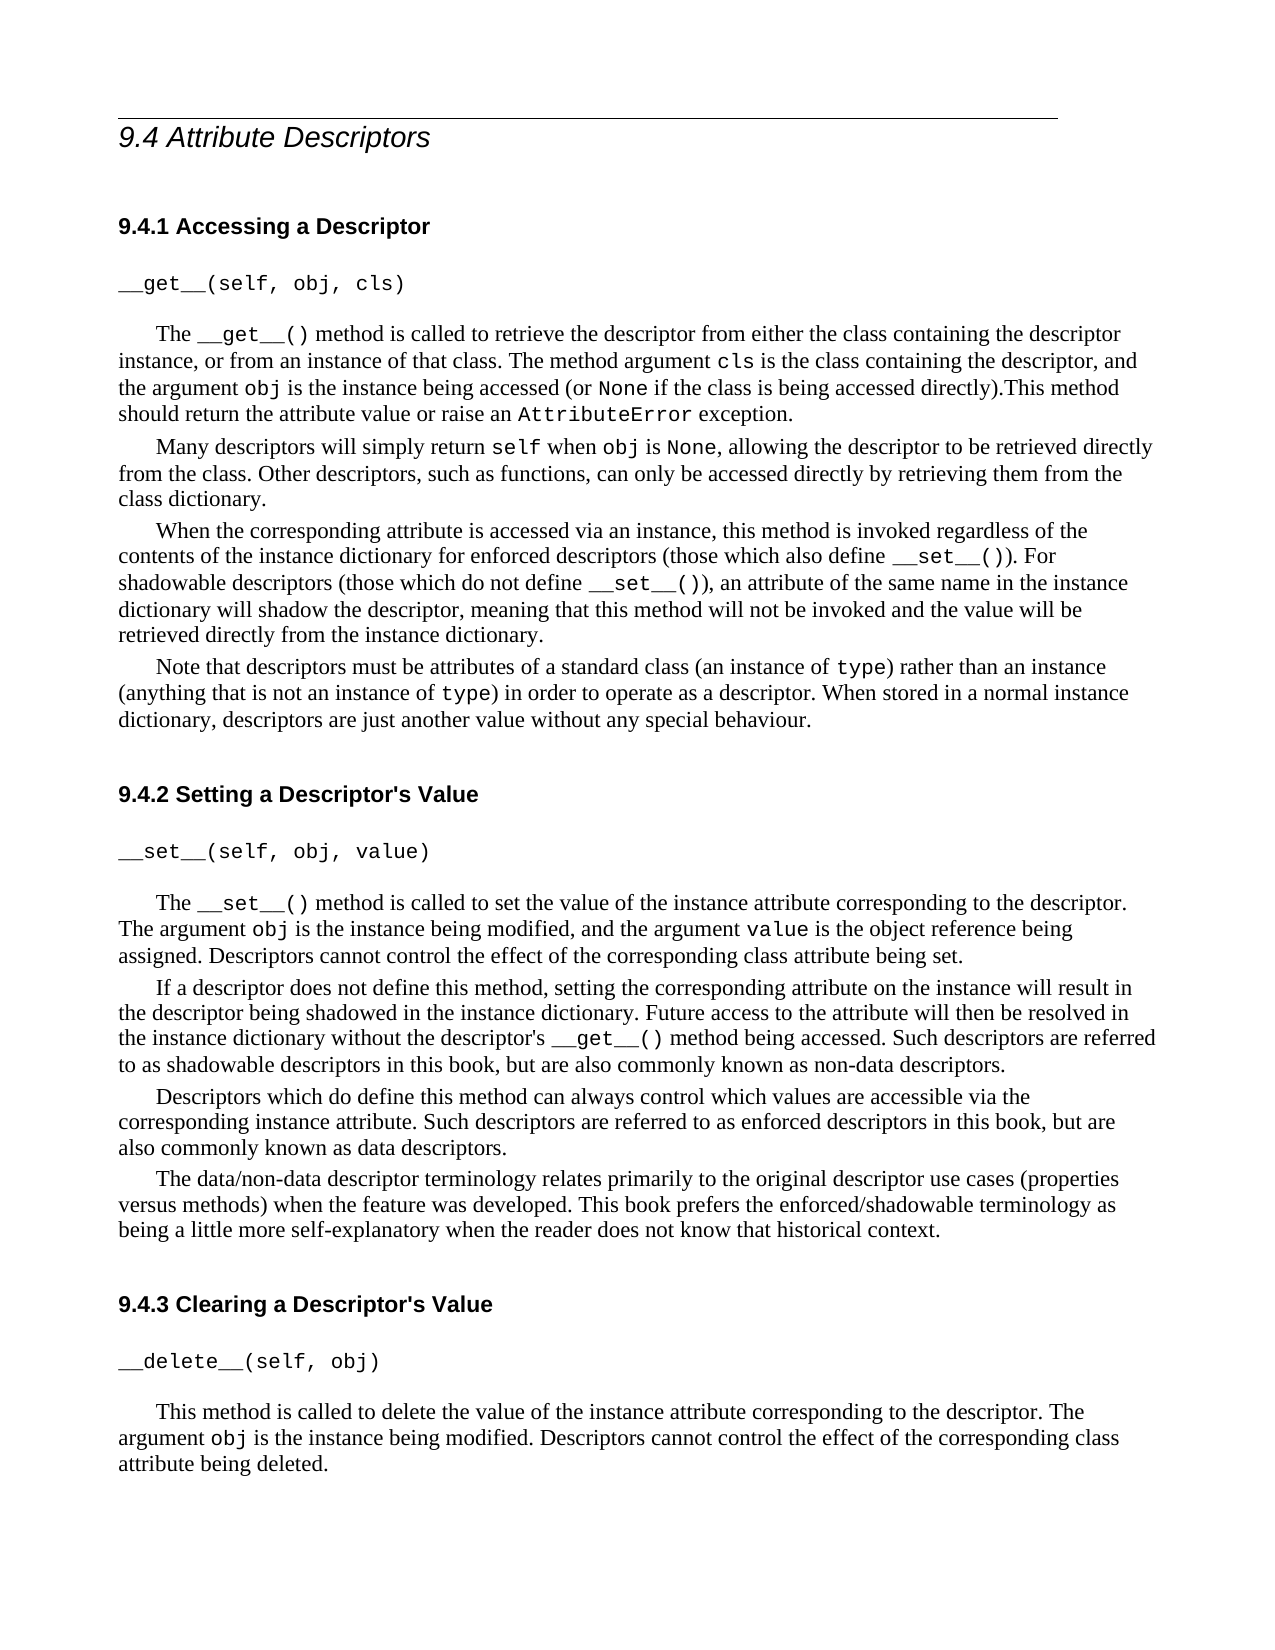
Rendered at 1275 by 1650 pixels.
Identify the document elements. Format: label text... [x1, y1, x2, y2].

subtitle 9.4 Attribute Descriptors [118, 119, 1058, 154]
subtitle 9.4.1 Accessing a Descriptor [118, 208, 1157, 239]
text Note that descriptors must be attributes of a standard class (an instance of type) rather than an instance (anything that is not an instance of type) in order to operate as a descriptor. When stored in a normal instance dictionary, descriptors are just another value without any special behaviour. [118, 654, 1157, 732]
text __delete__(self, obj) [118, 1351, 1157, 1374]
text This method is called to delete the value of the instance attribute corresponding to the descriptor. The argument obj is the instance being modified. Descriptors cannot control the effect of the corresponding class attribute being deleted. [118, 1399, 1157, 1477]
text The __get__() method is called to retrieve the descriptor from either the class containing the descriptor instance, or from an instance of that class. The method argument cls is the class containing the descriptor, and the argument obj is the instance being accessed (or None if the class is being accessed directly).This method should return the attribute value or raise an AttributeError exception. [118, 321, 1157, 428]
text When the corresponding attribute is accessed via an instance, this method is invoked regardless of the contents of the instance dictionary for enforced descriptors (those which also define __set__()). For shadowable descriptors (those which do not define __set__()), an attribute of the same name in the instance dictionary will shadow the descriptor, meaning that this method will not be invoked and the value will be retrieved directly from the instance dictionary. [118, 518, 1157, 647]
subtitle 9.4.3 Clearing a Descriptor's Value [118, 1286, 1157, 1317]
text __set__(self, obj, value) [118, 841, 1157, 864]
subtitle 9.4.2 Setting a Descriptor's Value [118, 776, 1157, 807]
text Descriptors which do define this method can always control which values are accessible via the corresponding instance attribute. Such descriptors are referred to as enforced descriptors in this book, but are also commonly known as data descriptors. [118, 1084, 1157, 1160]
text __get__(self, obj, cls) [118, 273, 1157, 296]
text The __set__() method is called to set the value of the instance attribute corresponding to the descriptor. The argument obj is the instance being modified, and the argument value is the object reference being assigned. Descriptors cannot control the effect of the corresponding class attribute being set. [118, 889, 1157, 968]
text If a descriptor does not define this method, setting the corresponding attribute on the instance will result in the descriptor being shadowed in the instance dictionary. Future access to the attribute will then be resolved in the instance dictionary without the descriptor's __get__() method being accessed. Such descriptors are referred to as shadowable descriptors in this book, but are also commonly known as non-data descriptors. [118, 974, 1157, 1077]
text The data/non-data descriptor terminology relates primarily to the original descriptor use cases (properties versus methods) when the feature was developed. This book prefers the enforced/shadowable terminology as being a little more self-explanatory when the reader does not know that historical context. [118, 1166, 1157, 1242]
text Many descriptors will simply return self when obj is None, allowing the descriptor to be retrieved directly from the class. Other descriptors, such as functions, can only be accessed directly by retrieving them from the class dictionary. [118, 434, 1157, 512]
